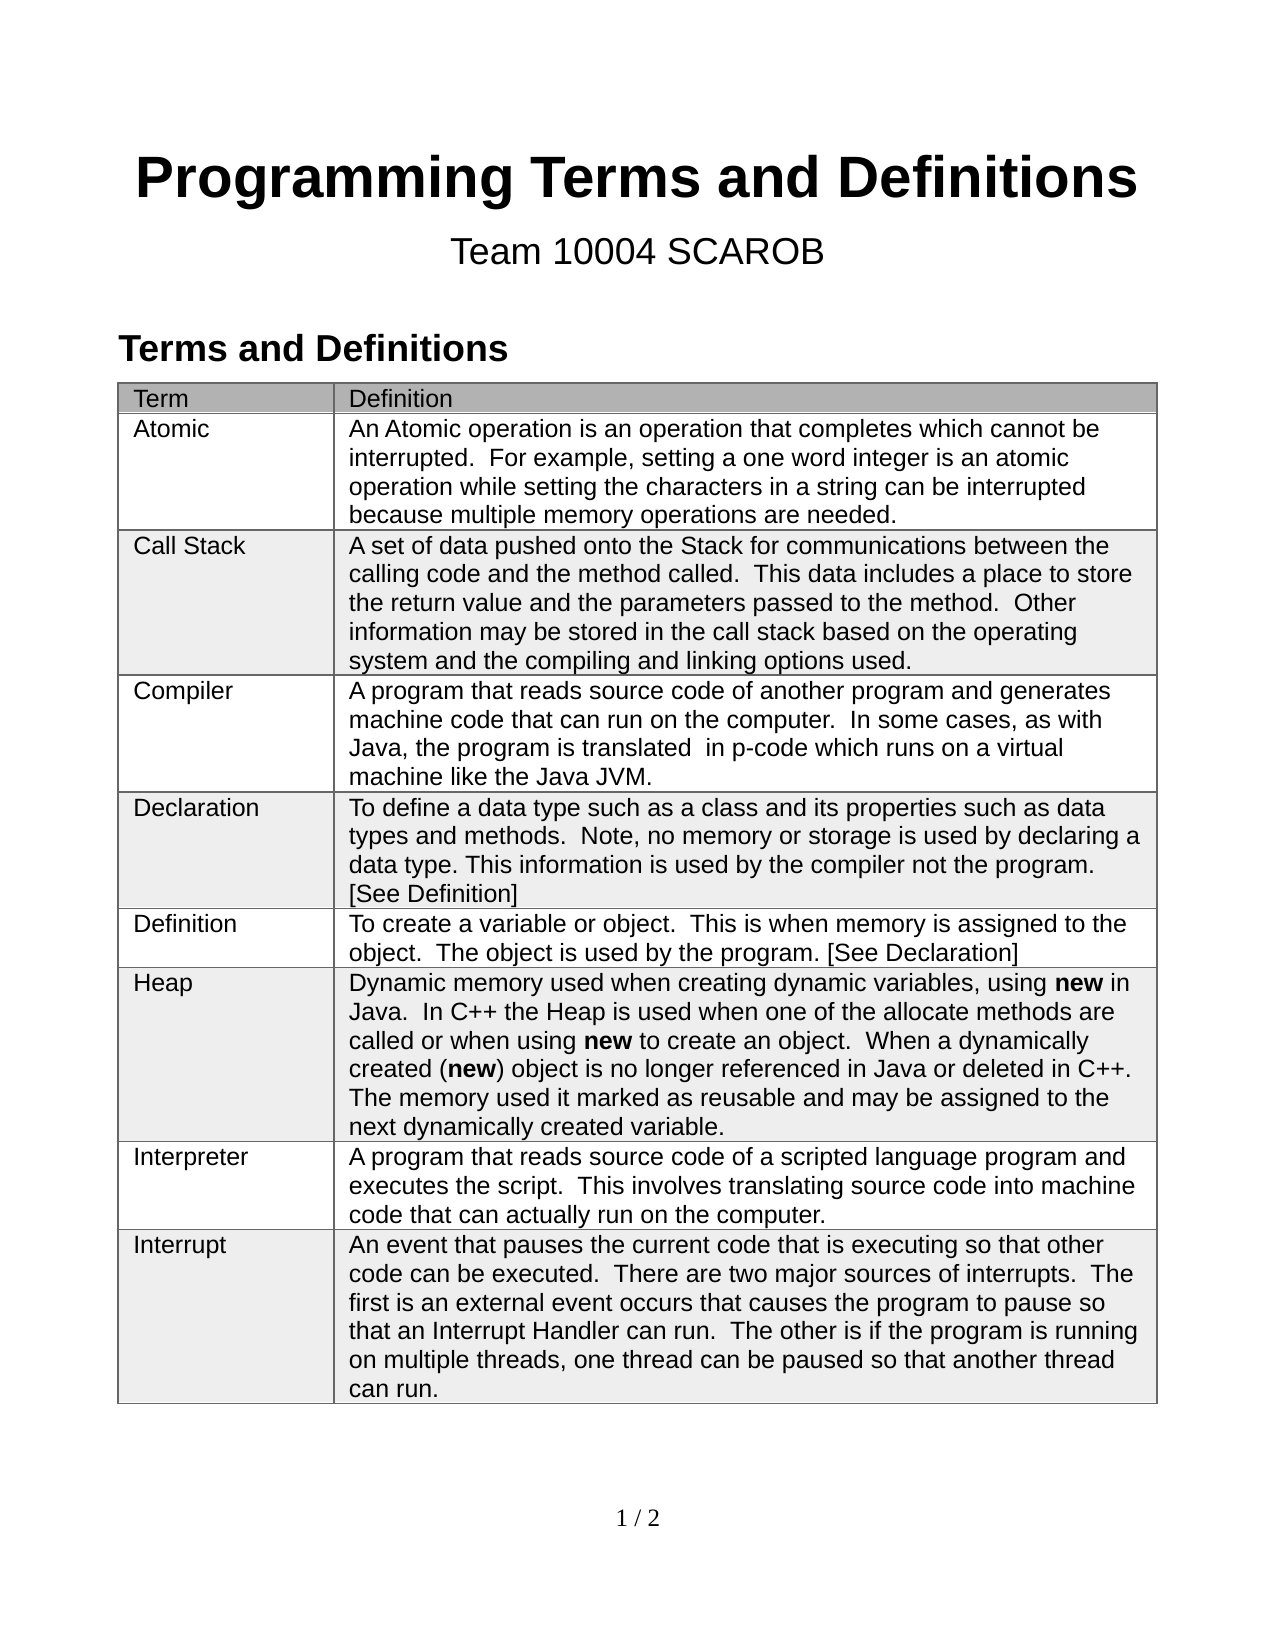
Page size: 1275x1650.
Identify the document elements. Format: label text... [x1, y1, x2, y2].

table_cell An event that pauses the current code that is executing so that other code can be executed. There are two major sources of interrupts. The first is an external event occurs that causes the program to pause so that an Interrupt Handler can run. The other is if the program is running on multiple threads, one thread can be paused so that another thread can run. [335, 1230, 1156, 1402]
table_cell Dynamic memory used when creating dynamic variables, using new in Java. In C++ the Heap is used when one of the allocate methods are called or when using new to create an object. When a dynamically created (new) object is no longer referenced in Java or deleted in C++. The memory used it marked as reusable and may be assigned to the next dynamically created variable. [335, 968, 1156, 1141]
table_cell A program that reads source code of another program and generates machine code that can run on the computer. In some cases, as with Java, the program is translated in p-code which runs on a virtual machine like the Java JVM. [335, 676, 1156, 791]
table_cell Interpreter [119, 1142, 333, 1228]
table_cell Interrupt [119, 1230, 333, 1402]
table_cell A set of data pushed onto the Stack for communications between the calling code and the method called. This data includes a place to store the return value and the parameters passed to the method. Other information may be stored in the call stack based on the operating system and the compiling and linking options used. [335, 531, 1156, 674]
table_cell To define a data type such as a class and its properties such as data types and methods. Note, no memory or storage is used by declaring a data type. This information is used by the compiler not the program. [See Definition] [335, 793, 1156, 907]
table_cell Atomic [119, 414, 333, 529]
table_cell To create a variable or object. This is when memory is assigned to the object. The object is used by the program. [See Declaration] [335, 909, 1156, 967]
table_cell Declaration [119, 793, 333, 907]
table_cell Heap [119, 968, 333, 1141]
table_cell An Atomic operation is an operation that completes which cannot be interrupted. For example, setting a one word integer is an atomic operation while setting the characters in a string can be interrupted because multiple memory operations are needed. [335, 414, 1156, 529]
table_cell Call Stack [119, 531, 333, 674]
table_cell Definition [119, 909, 333, 967]
table_header Definition [335, 384, 1156, 412]
table_header Term [119, 384, 333, 412]
table_cell Compiler [119, 676, 333, 791]
table_cell A program that reads source code of a scripted language program and executes the script. This involves translating source code into machine code that can actually run on the computer. [335, 1142, 1156, 1228]
subtitle Terms and Definitions [118, 327, 1157, 370]
